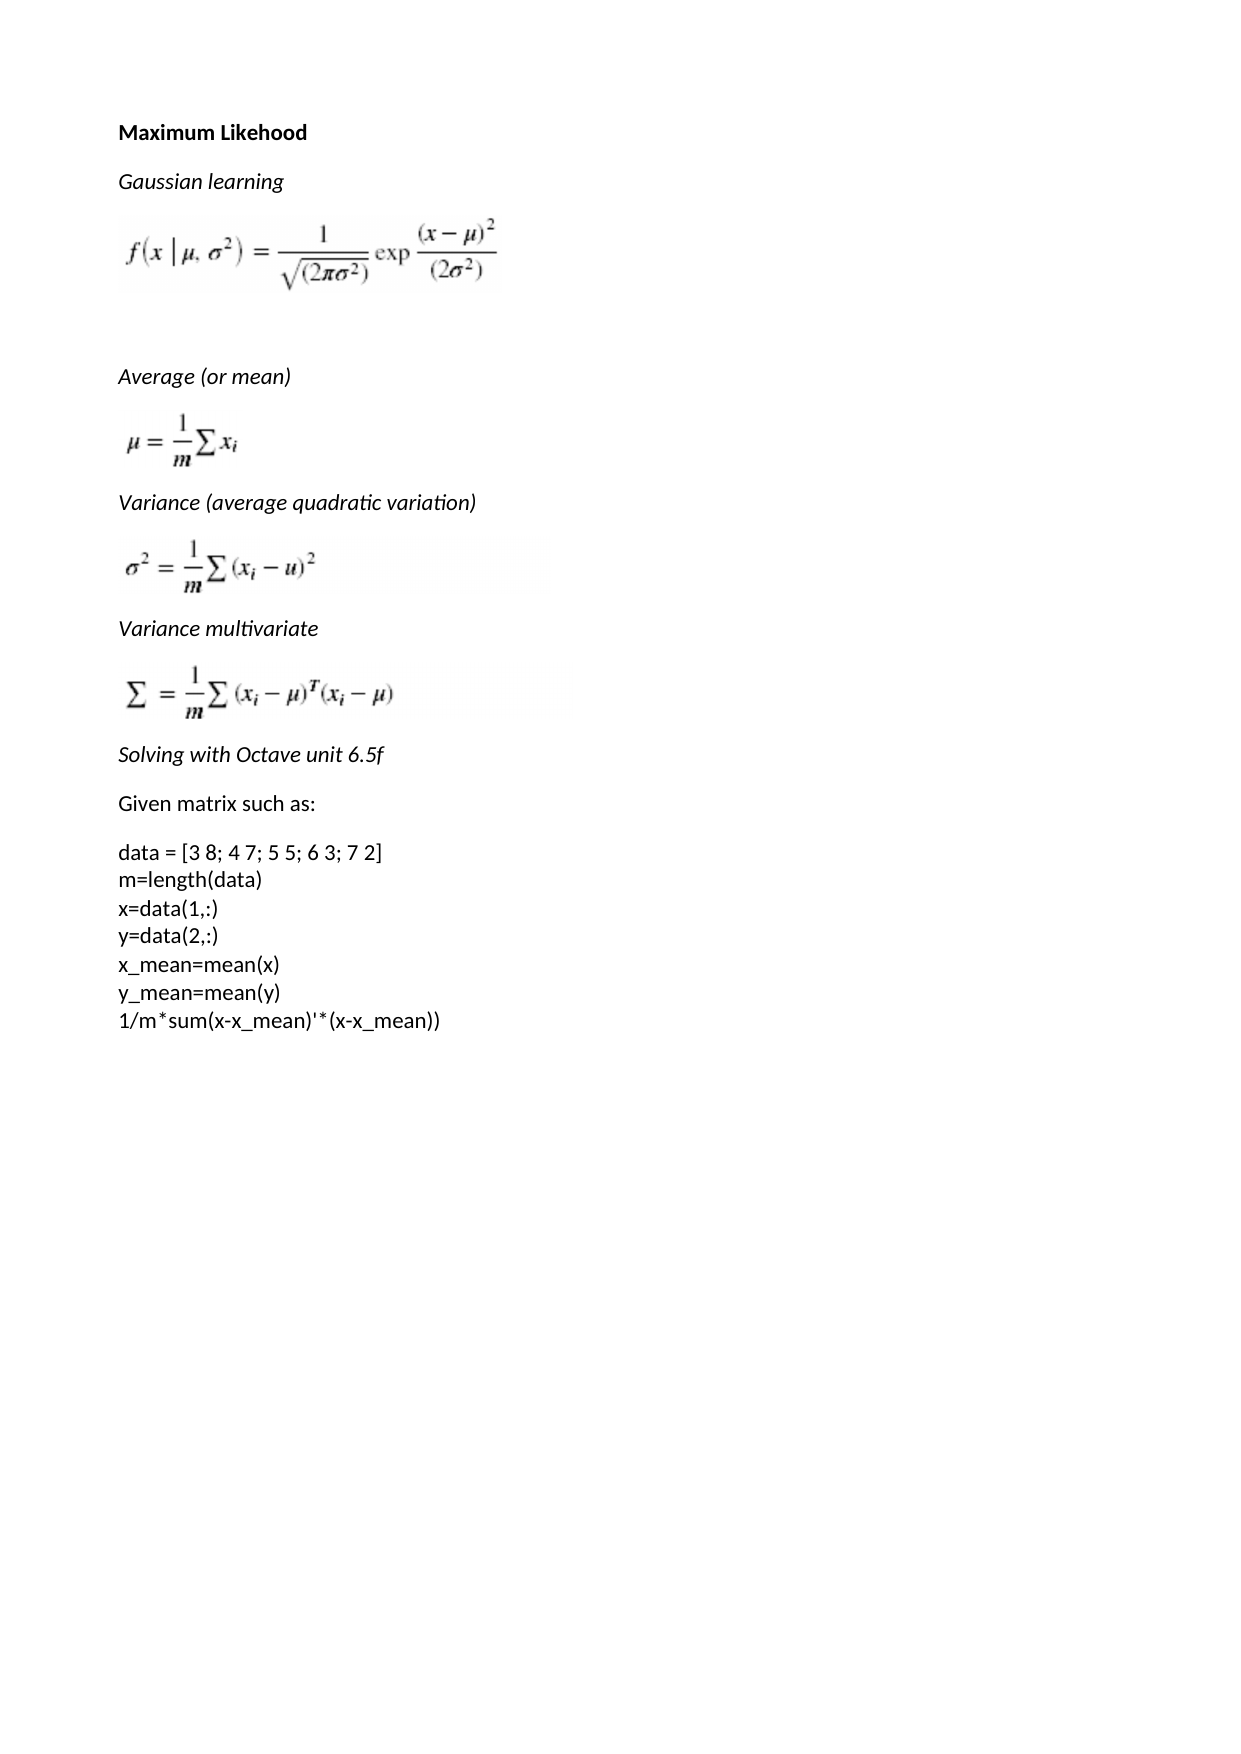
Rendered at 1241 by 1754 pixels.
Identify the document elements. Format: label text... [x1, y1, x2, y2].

text Solving with Octave unit 6.5f [118, 740, 1122, 768]
text Maximum Likehood [118, 118, 1122, 146]
text y_mean=mean(y) [118, 978, 1122, 1006]
text Given matrix such as: [118, 789, 1122, 817]
text m=length(data) [118, 866, 1122, 894]
text Variance (average quadratic variation) [118, 488, 1122, 516]
text Variance multivariate [118, 614, 1122, 642]
text x_mean=mean(x) [118, 950, 1122, 978]
text x=data(1,:) [118, 894, 1122, 922]
text data = [3 8; 4 7; 5 5; 6 3; 7 2] [118, 838, 1122, 866]
text Gaussian learning [118, 167, 1122, 195]
text y=data(2,:) [118, 922, 1122, 950]
text Average (or mean) [118, 362, 1122, 390]
text 1/m*sum(x-x_mean)'*(x-x_mean)) [118, 1006, 1122, 1034]
